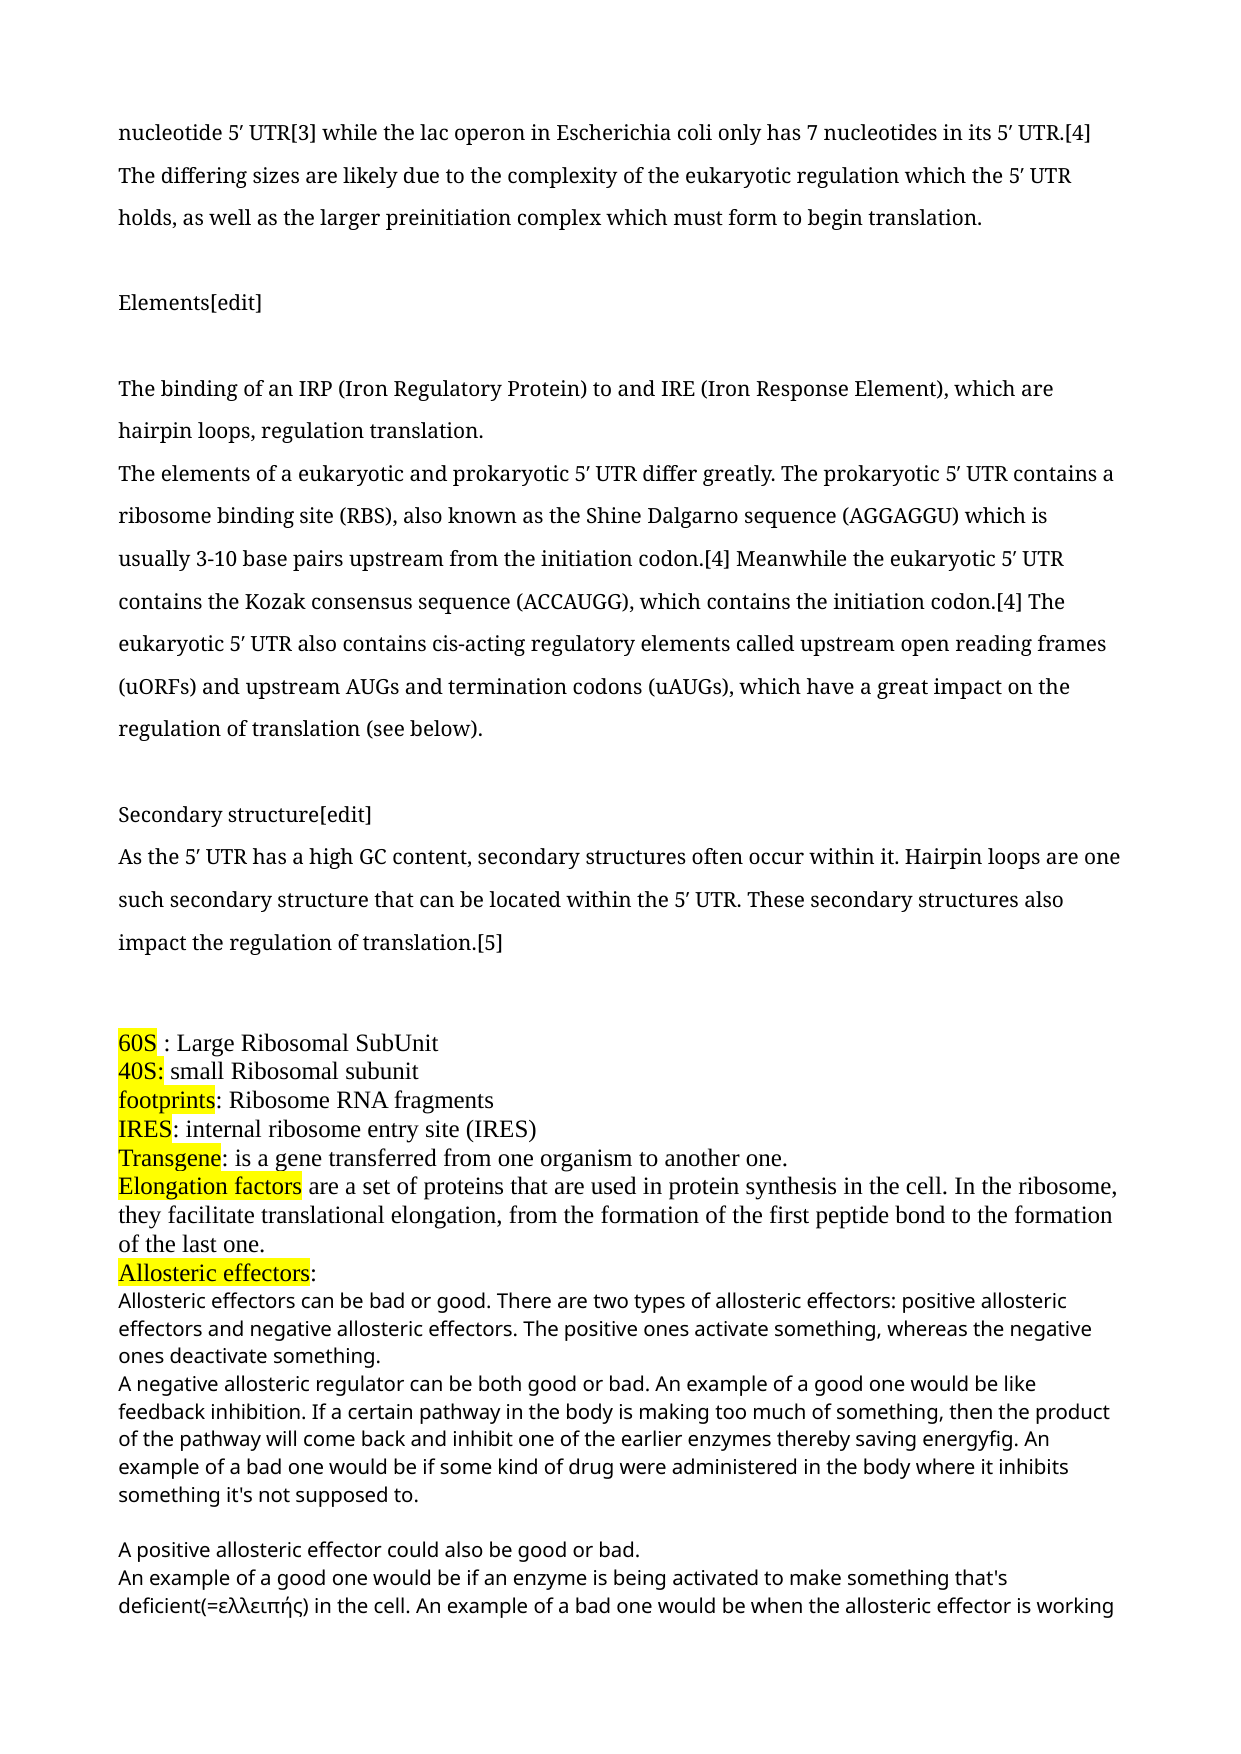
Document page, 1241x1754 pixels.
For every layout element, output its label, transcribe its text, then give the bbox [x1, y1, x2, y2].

text Transgene: is a gene transferred from one organism to another one. [118, 1143, 1122, 1171]
text An example of a good one would be if an enzyme is being activated to make something that's deficient(=ελλειπής) in the cell. An example of a bad one would be when the allosteric effector is working [118, 1563, 1122, 1619]
text Secondary structure[edit] [118, 800, 1122, 828]
text A negative allosteric regulator can be both good or bad. An example of a good one would be like feedback inhibition. If a certain pathway in the body is making too much of something, then the product of the pathway will come back and inhibit one of the earlier enzymes thereby saving energyfig. An example of a bad one would be if some kind of drug were administered in the body where it inhibits something it's not supposed to. [118, 1369, 1122, 1508]
text 40S: small Ribosomal subunit [118, 1056, 1122, 1085]
text Elements[edit] [118, 288, 1122, 317]
text nucleotide 5′ UTR[3] while the lac operon in Escherichia coli only has 7 nucleotides in its 5′ UTR.[4] The differing sizes are likely due to the complexity of the eukaryotic regulation which the 5′ UTR holds, as well as the larger preinitiation complex which must form to begin translation. [118, 118, 1122, 232]
text Elongation factors are a set of proteins that are used in protein synthesis in the cell. In the ribosome, they facilitate translational elongation, from the formation of the first peptide bond to the formation of the last one. Allosteric effectors: Allosteric effectors can be bad or good. Th­ere are two types of allosteric effectors: positive allosteric effectors and negative allosteric effectors. The positive ones activate something, whereas the negative ones deactivate something. [118, 1171, 1122, 1369]
text IRES: internal ribosome entry site (IRES) [118, 1114, 1122, 1143]
text The binding of an IRP (Iron Regulatory Protein) to and IRE (Iron Response Element), which are hairpin loops, regulation translation. [118, 374, 1122, 445]
text The elements of a eukaryotic and prokaryotic 5′ UTR differ greatly. The prokaryotic 5′ UTR contains a ribosome binding site (RBS), also known as the Shine Dalgarno sequence (AGGAGGU) which is usually 3-10 base pairs upstream from the initiation codon.[4] Meanwhile the eukaryotic 5′ UTR contains the Kozak consensus sequence (ACCAUGG), which contains the initiation codon.[4] The eukaryotic 5′ UTR also contains cis-acting regulatory elements called upstream open reading frames (uORFs) and upstream AUGs and termination codons (uAUGs), which have a great impact on the regulation of translation (see below). [118, 459, 1122, 743]
text footprints: Ribosome RNA fragments [118, 1085, 1122, 1114]
text 60S : Large Ribosomal SubUnit [118, 1028, 1122, 1056]
text As the 5′ UTR has a high GC content, secondary structures often occur within it. Hairpin loops are one such secondary structure that can be located within the 5′ UTR. These secondary structures also impact the regulation of translation.[5] [118, 842, 1122, 956]
text A positive allosteric effector could also be good or bad. [118, 1536, 1122, 1563]
